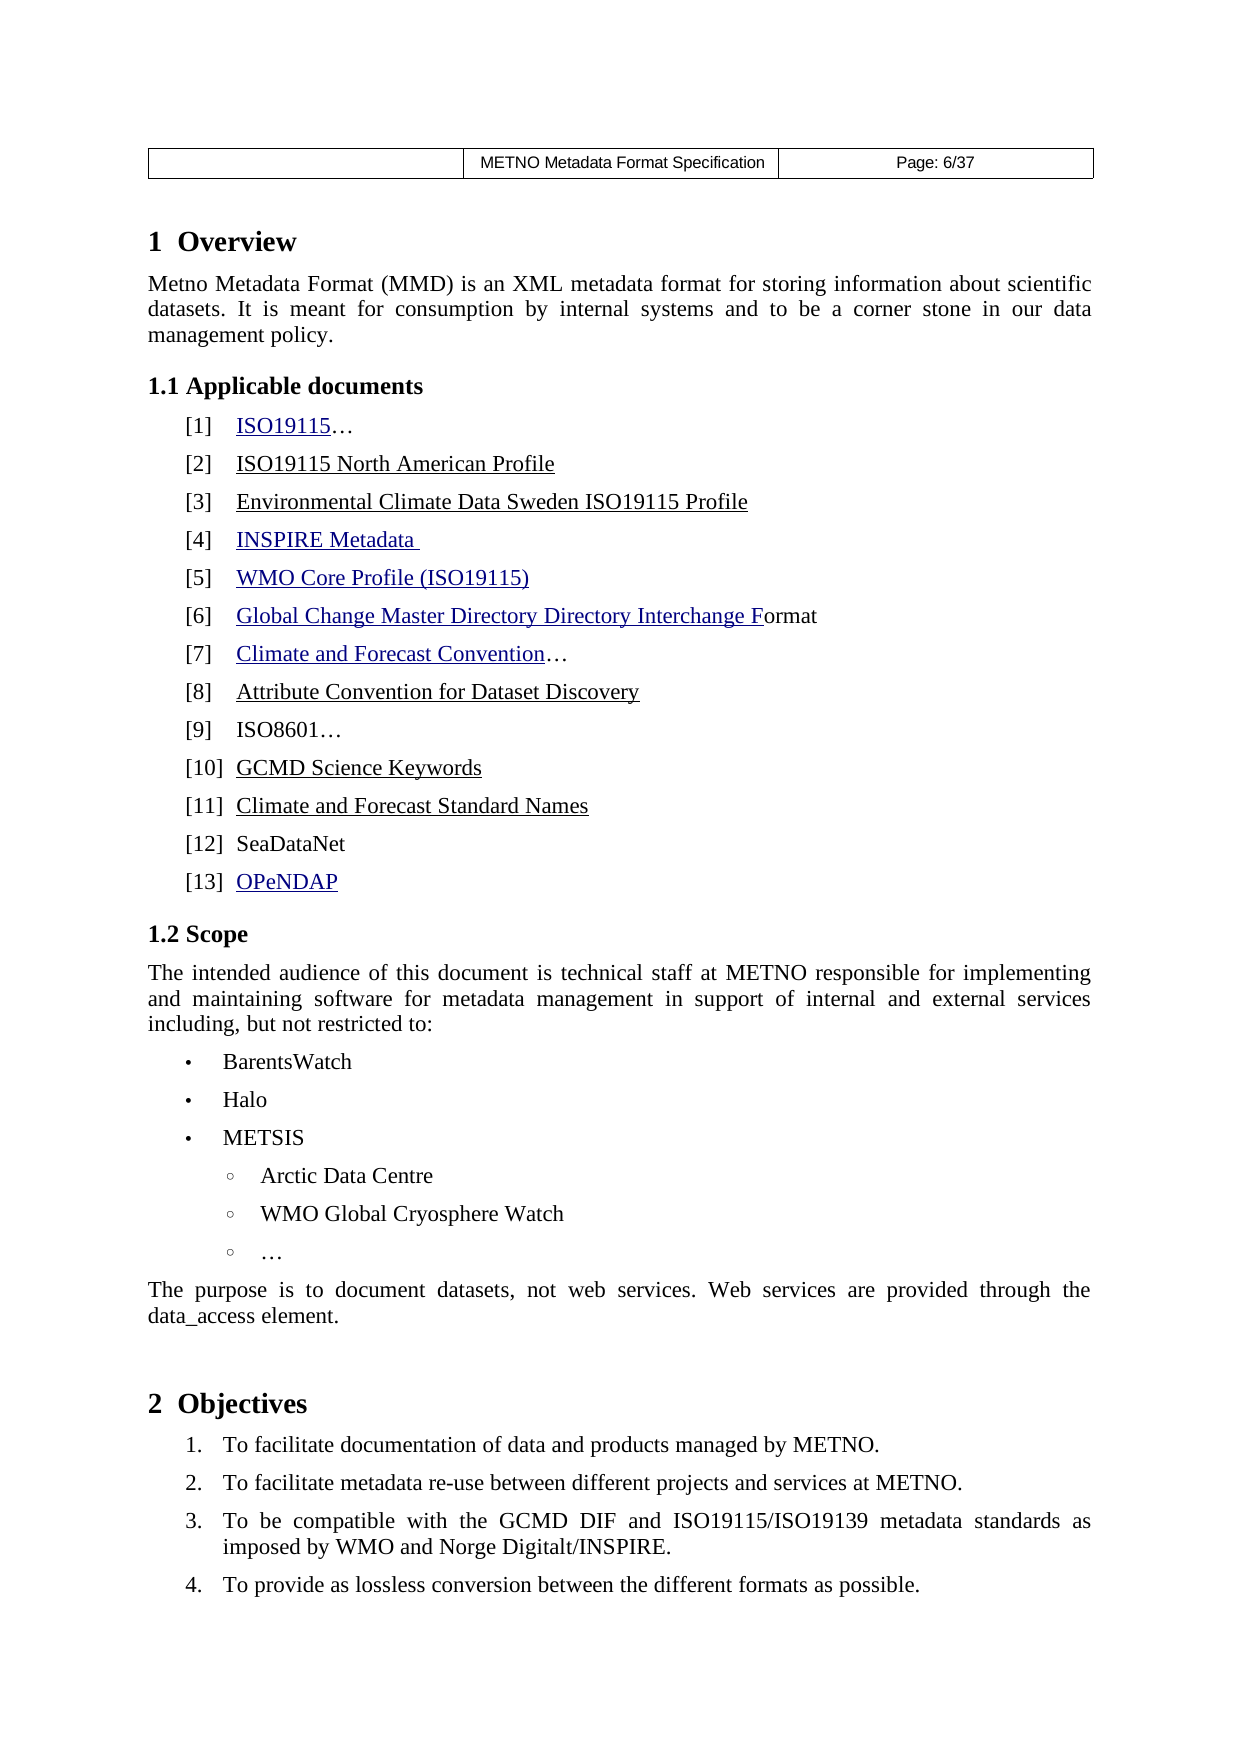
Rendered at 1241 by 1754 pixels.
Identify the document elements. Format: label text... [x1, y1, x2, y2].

list ISO19115 North American Profile [185, 451, 1093, 476]
list To facilitate metadata re-use between different projects and services at METNO. [185, 1470, 1093, 1496]
list To provide as lossless conversion between the different formats as possible. [185, 1572, 1093, 1597]
text Metno Metadata Format (MMD) is an XML metadata format for storing information about scientific datasets. It is meant for consumption by internal systems and to be a corner stone in our data management policy. [148, 271, 1093, 347]
list ISO19115… [185, 413, 1093, 438]
list Halo [185, 1087, 1093, 1113]
text The purpose is to document datasets, not web services. Web services are provided through the data_access element. [148, 1277, 1093, 1328]
list Arctic Data Centre [223, 1163, 1093, 1189]
subtitle Applicable documents [148, 372, 1093, 400]
subtitle Objectives [148, 1387, 1093, 1420]
list Climate and Forecast Standard Names [185, 793, 1093, 818]
list Global Change Master Directory Directory Interchange Format [185, 603, 1093, 628]
list Climate and Forecast Convention… [185, 641, 1093, 666]
subtitle Scope [148, 919, 1093, 948]
list METSIS [185, 1125, 1093, 1151]
list WMO Global Cryosphere Watch [223, 1201, 1093, 1227]
list … [223, 1239, 1093, 1265]
list WMO Core Profile (ISO19115) [185, 565, 1093, 590]
list Environmental Climate Data Sweden ISO19115 Profile [185, 489, 1093, 514]
list SeaDataNet [185, 831, 1093, 857]
list OPeNDAP [185, 869, 1093, 894]
text The intended audience of this document is technical staff at METNO responsible for implementing and maintaining software for metadata management in support of internal and external services including, but not restricted to: [148, 960, 1093, 1037]
list GCMD Science Keywords [185, 755, 1093, 781]
list INSPIRE Metadata [185, 527, 1093, 552]
list Attribute Convention for Dataset Discovery [185, 679, 1093, 704]
list ISO8601… [185, 717, 1093, 742]
list To facilitate documentation of data and products managed by METNO. [185, 1432, 1093, 1458]
subtitle Overview [148, 226, 1093, 258]
list To be compatible with the GCMD DIF and ISO19115/ISO19139 metadata standards as imposed by WMO and Norge Digitalt/INSPIRE. [185, 1508, 1093, 1559]
list BarentsWatch [185, 1049, 1093, 1075]
